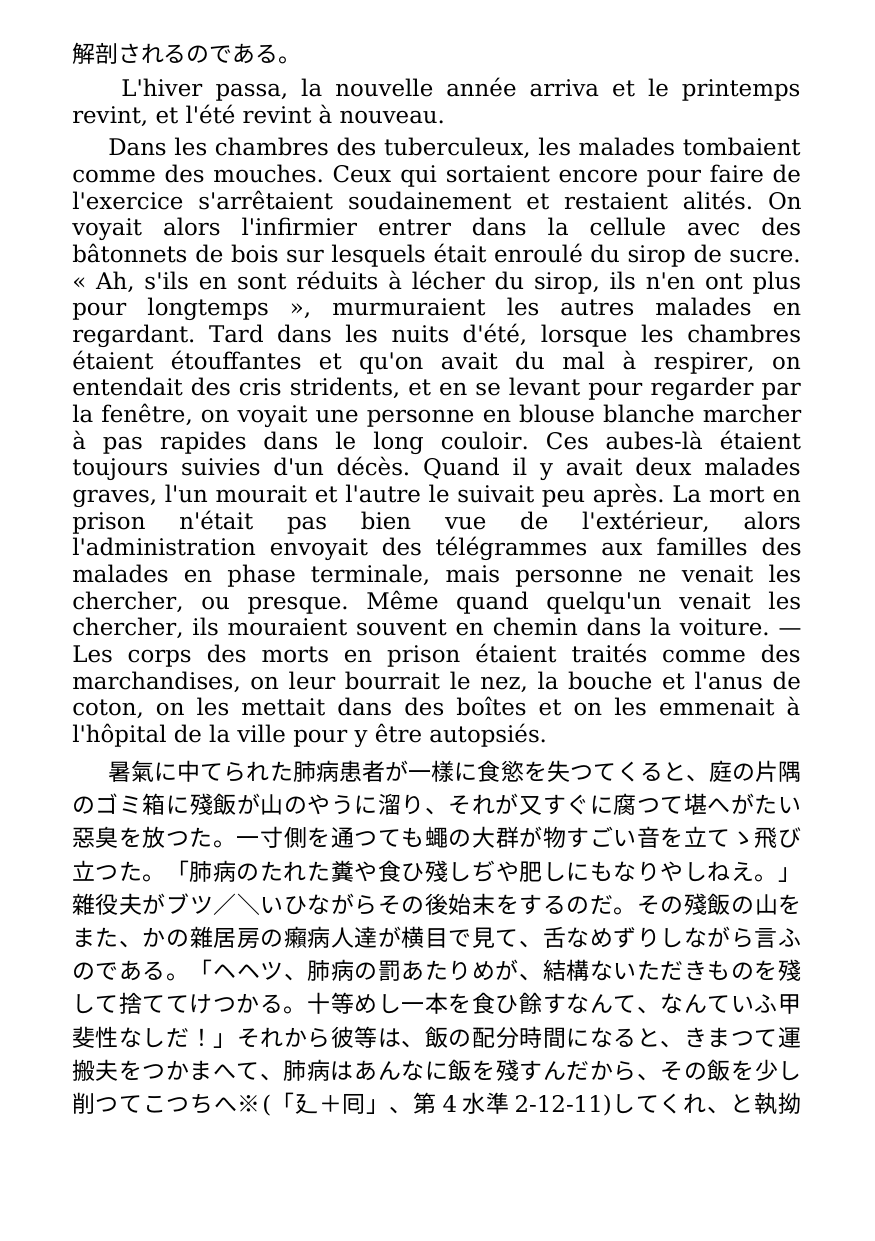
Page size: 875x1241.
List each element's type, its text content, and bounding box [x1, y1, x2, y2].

text 解剖されるのである。 [72, 36, 802, 69]
text L'hiver passa, la nouvelle année arriva et le printemps revint, et l'été revint à nouveau. [72, 75, 802, 128]
text 暑氣に中てられた肺病患者が一樣に食慾を失つてくると、庭の片隅のゴミ箱に殘飯が山のやうに溜り、それが又すぐに腐つて堪へがたい惡臭を放つた。一寸側を通つても蠅の大群が物すごい音を立てゝ飛び立つた。「肺病のたれた糞や食ひ殘しぢや肥しにもなりやしねえ。」雜役夫がブツ／＼いひながらその後始末をするのだ。その殘飯の山をまた、かの雜居房の癩病人達が横目で見て、舌なめずりしながら言ふのである。「ヘヘツ、肺病の罰あたりめが、結構ないただきものを殘して捨ててけつかる。十等めし一本を食ひ餘すなんて、なんていふ甲斐性なしだ！」それから彼等は、飯の配分時間になると、きまつて運搬夫をつかまへて、肺病はあんなに飯を殘すんだから、その飯を少し削つてこつちへ※(「廴＋囘」、第4水準2-12-11)してくれ、と執拗 [72, 754, 802, 1119]
text Dans les chambres des tuberculeux, les malades tombaient comme des mouches. Ceux qui sortaient encore pour faire de l'exercice s'arrêtaient soudainement et restaient alités. On voyait alors l'infirmier entrer dans la cellule avec des bâtonnets de bois sur lesquels était enroulé du sirop de sucre. « Ah, s'ils en sont réduits à lécher du sirop, ils n'en ont plus pour longtemps », murmuraient les autres malades en regardant. Tard dans les nuits d'été, lorsque les chambres étaient étouffantes et qu'on avait du mal à respirer, on entendait des cris stridents, et en se levant pour regarder par la fenêtre, on voyait une personne en blouse blanche marcher à pas rapides dans le long couloir. Ces aubes-là étaient toujours suivies d'un décès. Quand il y avait deux malades graves, l'un mourait et l'autre le suivait peu après. La mort en prison n'était pas bien vue de l'extérieur, alors l'administration envoyait des télégrammes aux familles des malades en phase terminale, mais personne ne venait les chercher, ou presque. Même quand quelqu'un venait les chercher, ils mouraient souvent en chemin dans la voiture. — Les corps des morts en prison étaient traités comme des marchandises, on leur bourrait le nez, la bouche et l'anus de coton, on les mettait dans des boîtes et on les emmenait à l'hôpital de la ville pour y être autopsiés. [72, 134, 802, 748]
